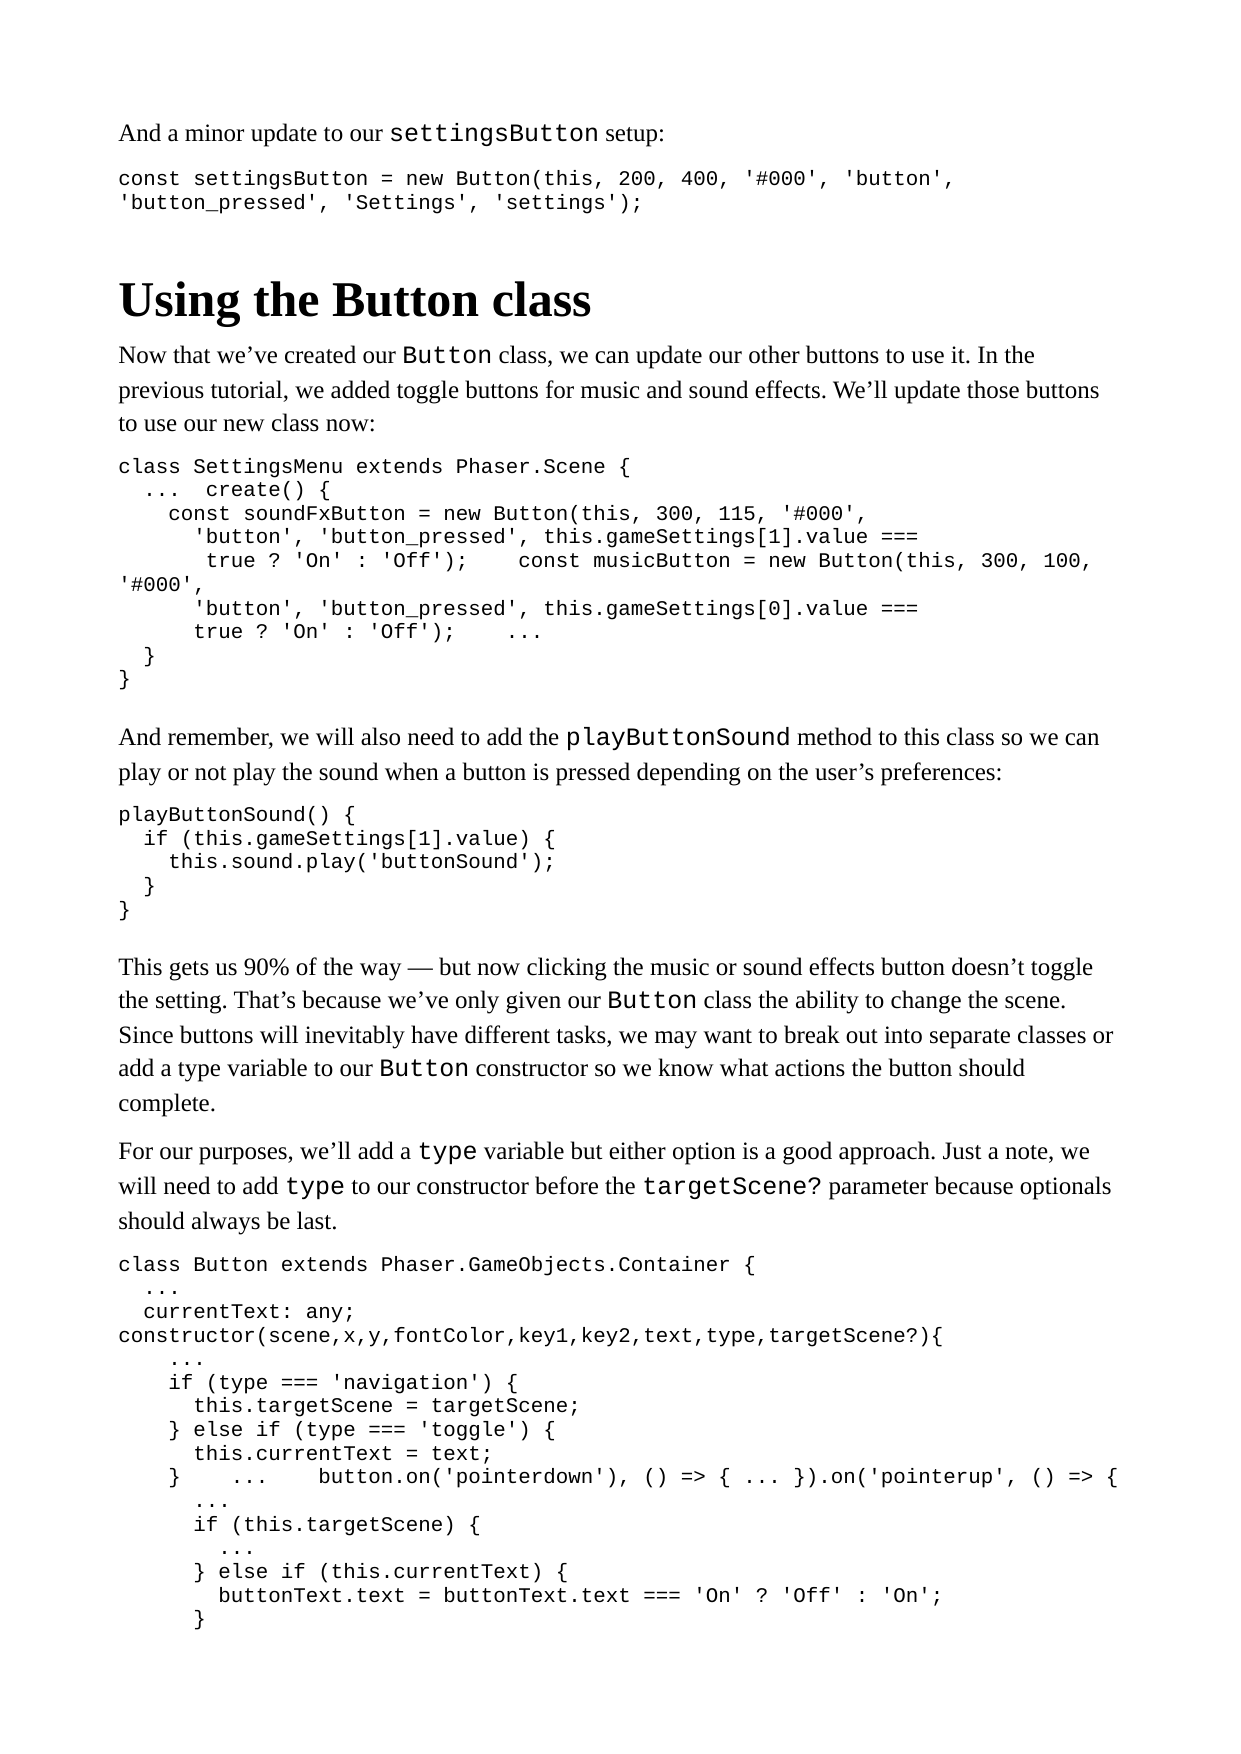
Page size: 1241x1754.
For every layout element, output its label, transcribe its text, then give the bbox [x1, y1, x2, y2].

text This gets us 90% of the way — but now clicking the music or sound effects button doesn’t toggle the setting. That’s because we’ve only given our Button class the ability to change the scene. Since buttons will inevitably have different tasks, we may want to break out into separate classes or add a type variable to our Button constructor so we know what actions the button should complete. [118, 952, 1122, 1117]
text if (this.targetScene) { [118, 1514, 1122, 1537]
text And a minor update to our settingsButton setup: [118, 118, 1122, 149]
text true ? 'On' : 'Off'); const musicButton = new Button(this, 300, 100, '#000', [118, 550, 1122, 597]
text this.currentText = text; [118, 1443, 1122, 1466]
subtitle Using the Button class [118, 270, 1122, 327]
text this.sound.play('buttonSound'); [118, 852, 1122, 875]
text true ? 'On' : 'Off'); ... [118, 621, 1122, 645]
text } ... button.on('pointerdown'), () => { ... }).on('pointerup', () => { [118, 1466, 1122, 1490]
text class Button extends Phaser.GameObjects.Container { [118, 1254, 1122, 1277]
text this.targetScene = targetScene; [118, 1396, 1122, 1419]
text Now that we’ve created our Button class, we can update our other buttons to use it. In the previous tutorial, we added toggle buttons for music and sound effects. We’ll update those buttons to use our new class now: [118, 340, 1122, 437]
text } else if (type === 'toggle') { [118, 1419, 1122, 1443]
text } [118, 668, 1122, 692]
text ... [118, 1537, 1122, 1561]
text class SettingsMenu extends Phaser.Scene { [118, 456, 1122, 479]
text And remember, we will also need to add the playButtonSound method to this class so we can play or not play the sound when a button is pressed depending on the user’s preferences: [118, 722, 1122, 785]
text playButtonSound() { [118, 804, 1122, 828]
text 'button', 'button_pressed', this.gameSettings[0].value === [118, 597, 1122, 621]
text } [118, 645, 1122, 668]
text buttonText.text = buttonText.text === 'On' ? 'Off' : 'On'; [118, 1585, 1122, 1608]
text if (type === 'navigation') { [118, 1372, 1122, 1396]
text For our purposes, we’ll add a type variable but either option is a good approach. Just a note, we will need to add type to our constructor before the targetScene? parameter because optionals should always be last. [118, 1136, 1122, 1235]
text } [118, 1608, 1122, 1632]
text ... [118, 1490, 1122, 1514]
text currentText: any; constructor(scene,x,y,fontColor,key1,key2,text,type,targetScene?){ [118, 1301, 1122, 1348]
text } [118, 899, 1122, 922]
text const settingsButton = new Button(this, 200, 400, '#000', 'button', 'button_pressed', 'Settings', 'settings'); [118, 168, 1122, 215]
text } [118, 875, 1122, 899]
text ... create() { [118, 479, 1122, 503]
text 'button', 'button_pressed', this.gameSettings[1].value === [118, 527, 1122, 550]
text ... [118, 1348, 1122, 1372]
text ... [118, 1277, 1122, 1301]
text if (this.gameSettings[1].value) { [118, 828, 1122, 852]
text } else if (this.currentText) { [118, 1561, 1122, 1585]
text const soundFxButton = new Button(this, 300, 115, '#000', [118, 503, 1122, 527]
